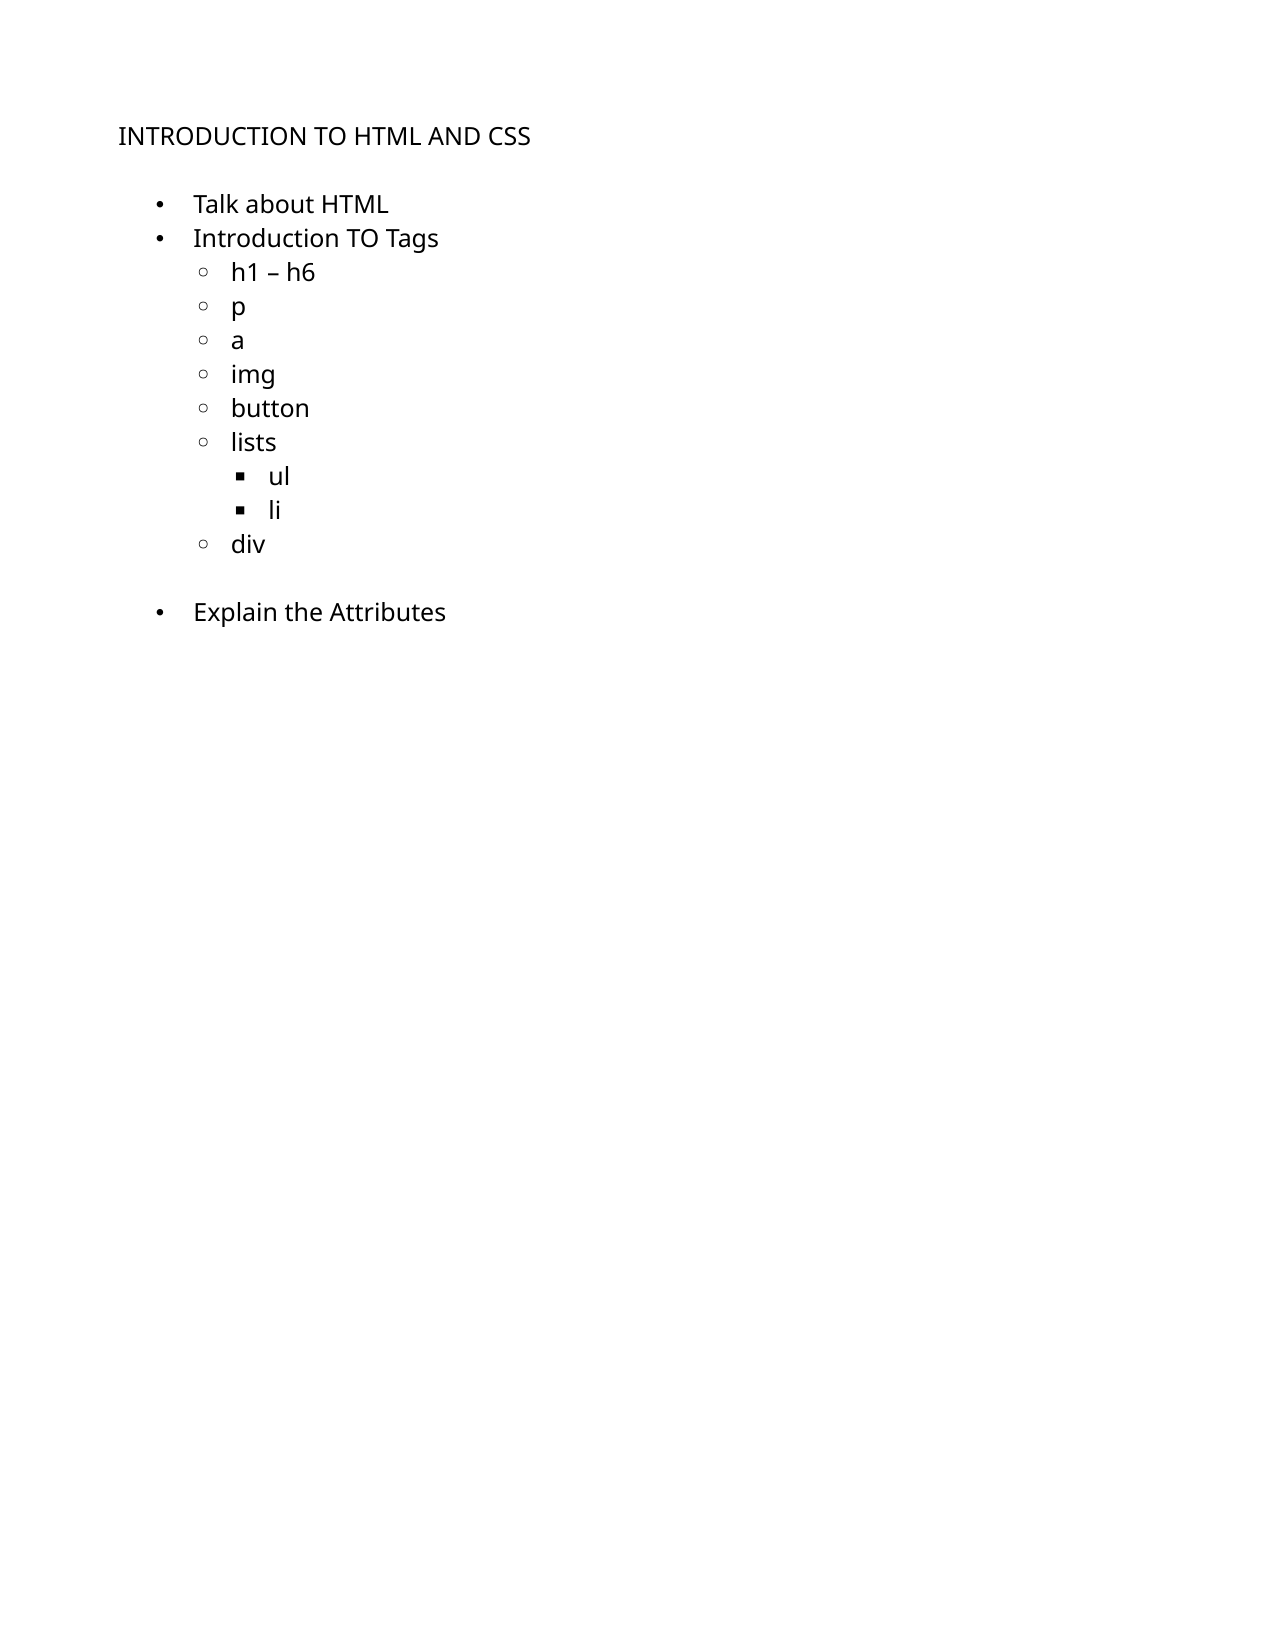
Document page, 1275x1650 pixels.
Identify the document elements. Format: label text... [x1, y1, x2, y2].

list h1 – h6 [193, 254, 1157, 288]
list img [193, 357, 1157, 391]
list Explain the Attributes [156, 595, 1157, 629]
list a [193, 322, 1157, 357]
list ul [231, 459, 1157, 493]
list button [193, 391, 1157, 425]
list p [193, 288, 1157, 322]
list Talk about HTML [156, 186, 1157, 220]
list li [231, 493, 1157, 527]
text INTRODUCTION TO HTML AND CSS [118, 118, 1157, 152]
list Introduction TO Tags [156, 220, 1157, 254]
list lists [193, 425, 1157, 459]
list div [193, 527, 1157, 561]
